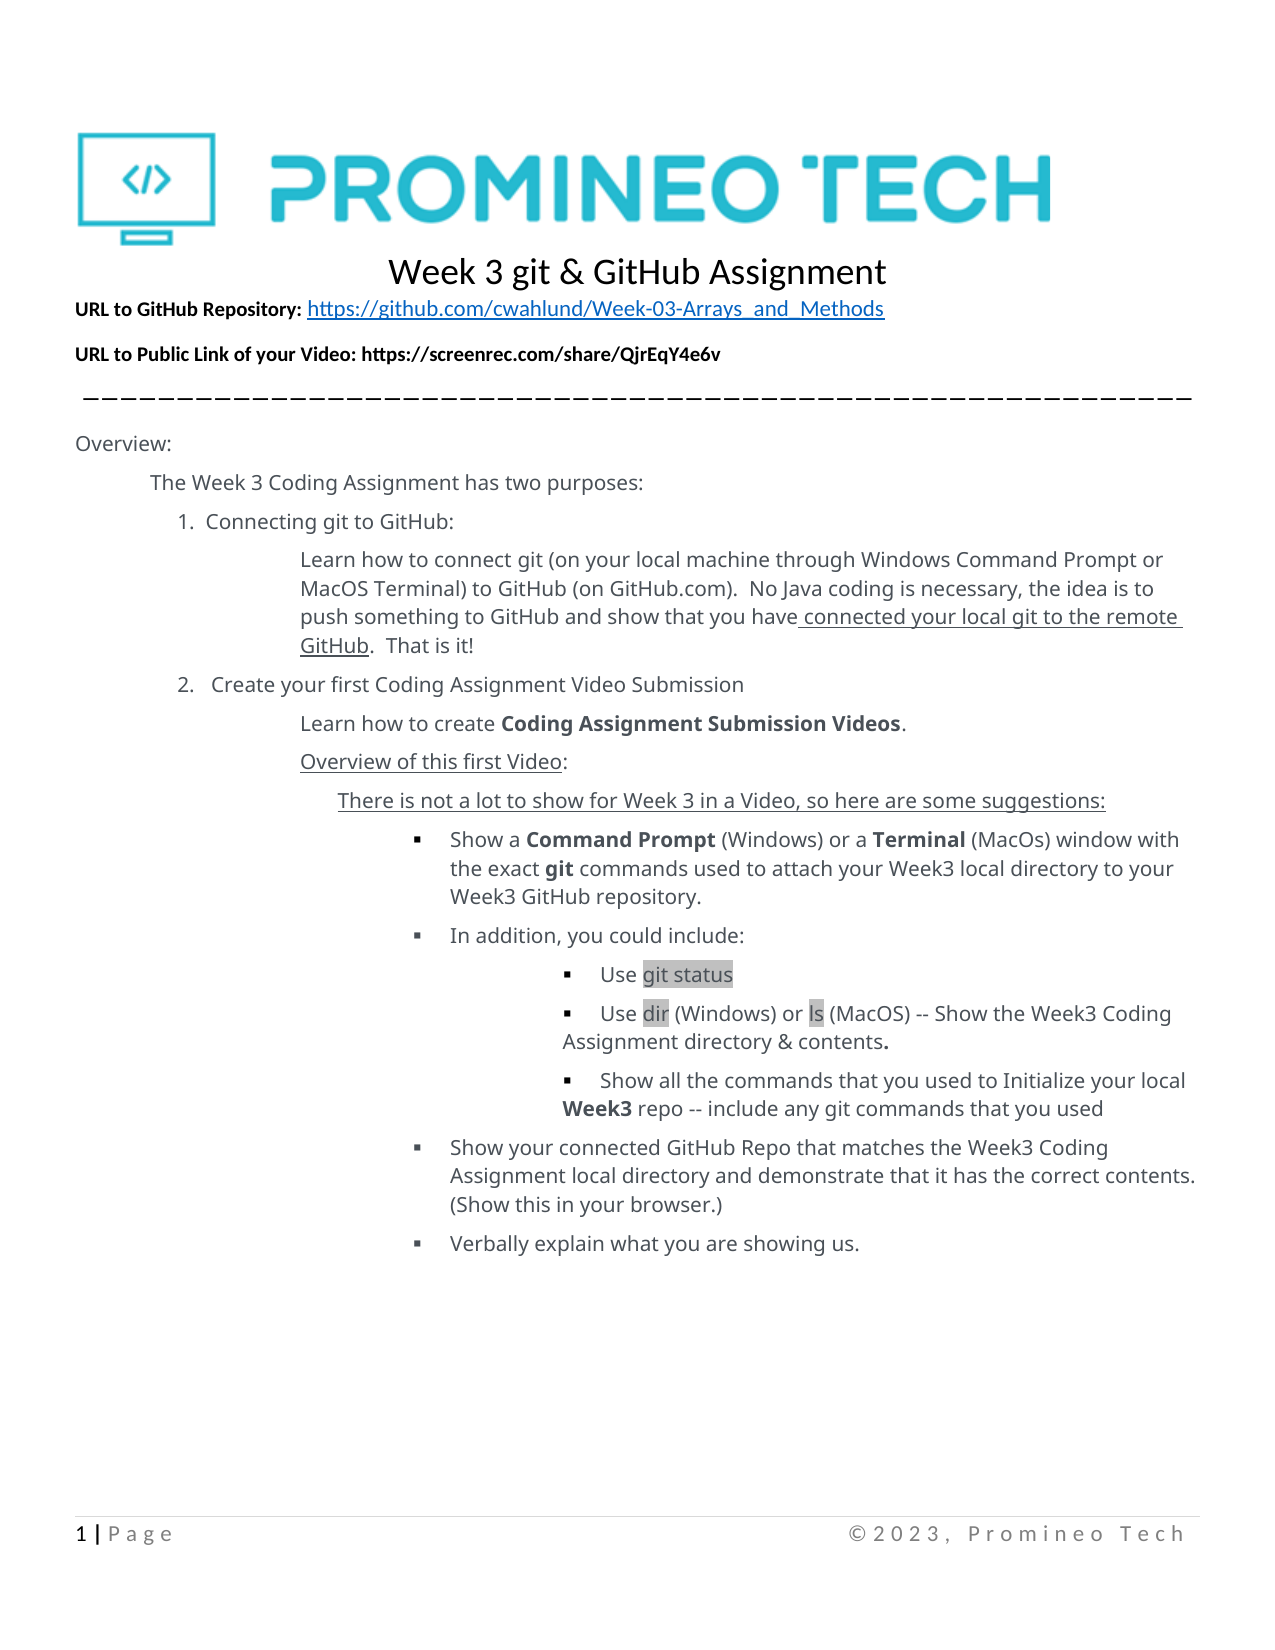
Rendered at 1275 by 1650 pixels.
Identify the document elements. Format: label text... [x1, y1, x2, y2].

text ——————————————————————————————————————————————————————————— [75, 385, 1200, 410]
list Use dir (Windows) or ls (MacOS) -- Show the Week3 Coding Assignment directory & contents. [562, 999, 1200, 1056]
text URL to Public Link of your Video: https://screenrec.com/share/QjrEqY4e6v [75, 341, 1200, 366]
list Use git status [562, 960, 1200, 988]
text Learn how to connect git (on your local machine through Windows Command Prompt or MacOS Terminal) to GitHub (on GitHub.com). No Java coding is necessary, the idea is to push something to GitHub and show that you have connected your local git to the remote GitHub. That is it! [300, 546, 1200, 659]
picture [75, 131, 1050, 249]
list Show your connected GitHub Repo that matches the Week3 Coding Assignment local directory and demonstrate that it has the correct contents. (Show this in your browser.) [412, 1133, 1200, 1218]
text The Week 3 Coding Assignment has two purposes: [150, 468, 1200, 496]
list Verbally explain what you are showing us. [412, 1229, 1200, 1257]
text 2. Create your first Coding Assignment Video Submission [150, 670, 1200, 698]
list In addition, you could include: [412, 921, 1200, 949]
text Learn how to create Coding Assignment Submission Videos. [300, 709, 1200, 737]
text Overview of this first Video: [300, 747, 1200, 776]
text 1. Connecting git to GitHub: [150, 507, 1200, 535]
text Overview: [75, 429, 1200, 457]
text There is not a lot to show for Week 3 in a Video, so here are some suggestions: [337, 786, 1200, 815]
list Show all the commands that you used to Initialize your local Week3 repo -- include any git commands that you used [562, 1066, 1200, 1123]
list Show a Command Prompt (Windows) or a Terminal (MacOs) window with the exact git commands used to attach your Week3 local directory to your Week3 GitHub repository. [412, 825, 1200, 911]
text URL to GitHub Repository: https://github.com/cwahlund/Week-03-Arrays_and_Methods [75, 294, 1200, 322]
